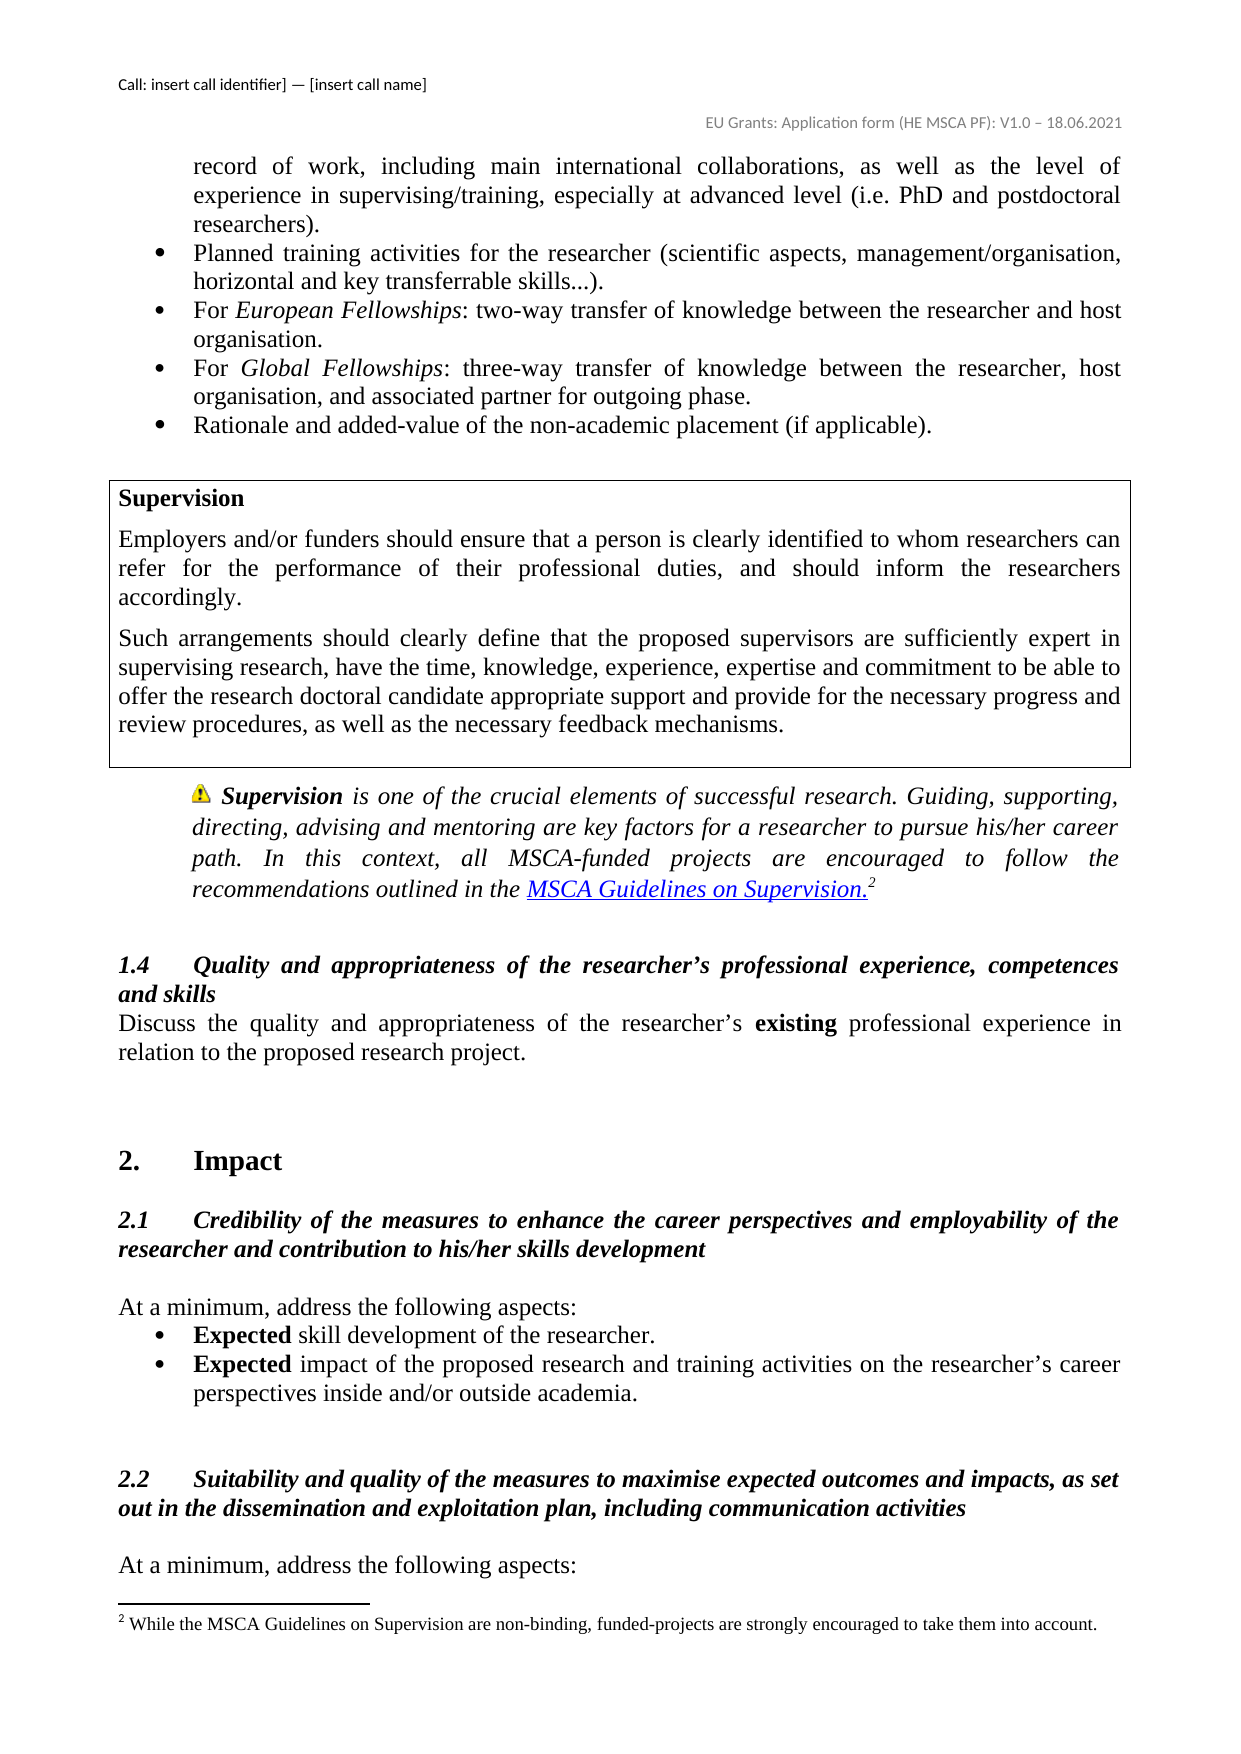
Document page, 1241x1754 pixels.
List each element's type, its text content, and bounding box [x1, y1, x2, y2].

list Planned training activities for the researcher (scientific aspects, management/organisation, horizontal and key transferrable skills...). [156, 238, 1122, 295]
list Expected skill development of the researcher. [156, 1321, 1122, 1349]
text 2. Impact [118, 1143, 1122, 1177]
text 2.2 Suitability and quality of the measures to maximise expected outcomes and impacts, as set out in the dissemination and exploitation plan, including communication activities [118, 1464, 1122, 1522]
text 1.4 Quality and appropriateness of the researcher’s professional experience, competences and skills [118, 950, 1122, 1008]
text At a minimum, address the following aspects: [118, 1551, 1122, 1579]
list For Global Fellowships: three-way transfer of knowledge between the researcher, host organisation, and associated partner for outgoing phase. [156, 353, 1122, 410]
text While the MSCA Guidelines on Supervision are non-binding, funded-projects are strongly encouraged to take them into account. [118, 1610, 1122, 1636]
text At a minimum, address the following aspects: [118, 1292, 1122, 1321]
text Discuss the quality and appropriateness of the researcher’s existing professional experience in relation to the proposed research project. [118, 1008, 1122, 1065]
text Supervision [110, 481, 1130, 512]
list For European Fellowships: two-way transfer of knowledge between the researcher and host organisation. [156, 295, 1122, 353]
list Expected impact of the proposed research and training activities on the researcher’s career perspectives inside and/or outside academia. [156, 1349, 1122, 1407]
picture [191, 783, 213, 804]
text Employers and/or funders should ensure that a person is clearly identified to whom researchers can refer for the performance of their professional duties, and should inform the researchers accordingly. [110, 521, 1130, 611]
list record of work, including main international collaborations, as well as the level of experience in supervising/training, especially at advanced level (i.e. PhD and postdoctoral researchers). [156, 151, 1122, 238]
text Such arrangements should clearly define that the proposed supervisors are sufficiently expert in supervising research, have the time, knowledge, experience, expertise and commitment to be able to offer the research doctoral candidate appropriate support and provide for the necessary progress and review procedures, as well as the necessary feedback mechanisms. [110, 620, 1130, 738]
text 2.1 Credibility of the measures to enhance the career perspectives and employability of the researcher and contribution to his/her skills development [118, 1206, 1122, 1263]
list Rationale and added-value of the non-academic placement (if applicable). [156, 410, 1122, 439]
text Supervision is one of the crucial elements of successful research. Guiding, supporting, directing, advising and mentoring are key factors for a researcher to pursue his/her career path. In this context, all MSCA-funded projects are encouraged to follow the recommendations outlined in the MSCA Guidelines on Supervision. [192, 781, 1122, 903]
